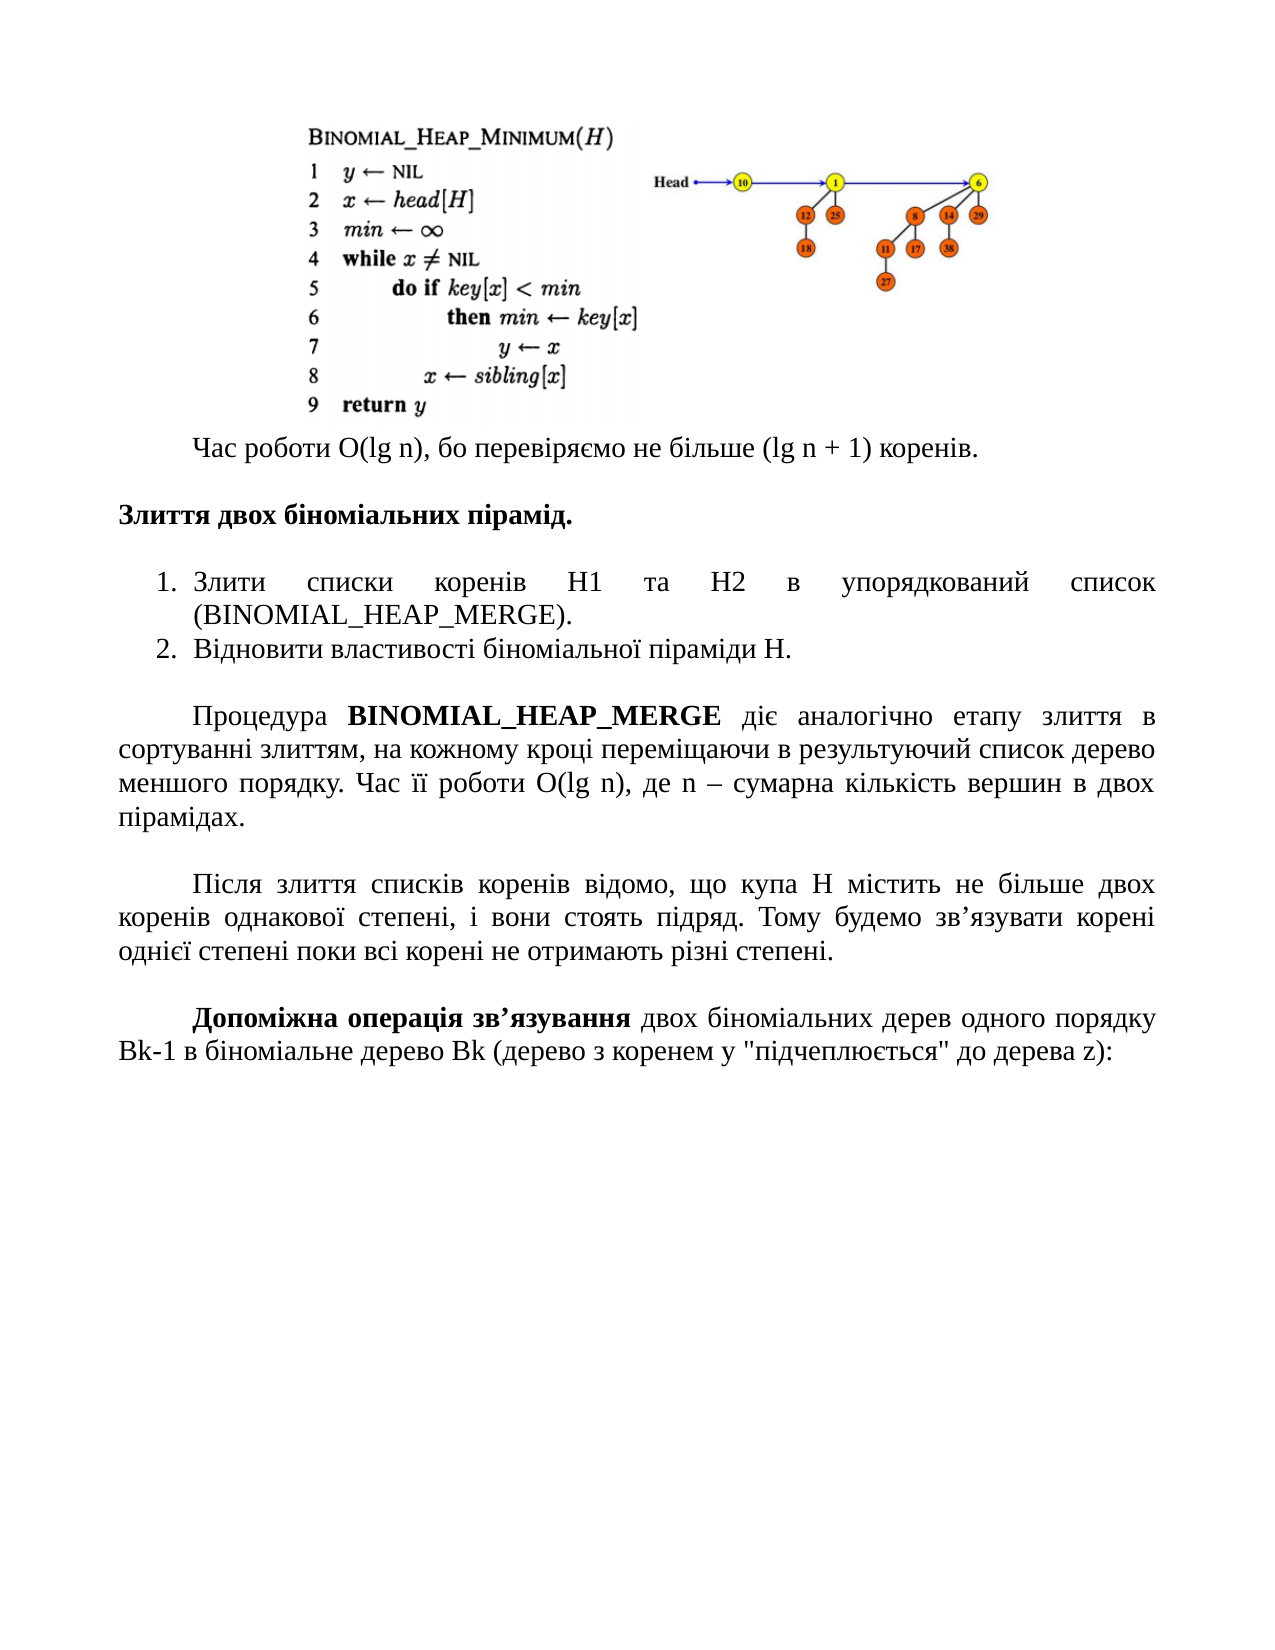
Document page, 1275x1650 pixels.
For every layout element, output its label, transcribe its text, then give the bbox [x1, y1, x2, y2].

list Відновити властивості біноміальної піраміди H. [156, 631, 1157, 664]
text Допоміжна операція зв’язування двох біноміальних дерев одного порядку Bk-1 в біноміальне дерево Bk (дерево з коренем y "підчеплюється" до дерева z): [118, 1000, 1157, 1067]
text Час роботи O(lg n), бо перевіряємо не більше (lg n + 1) коренів. [118, 118, 1157, 463]
text Злиття двох біноміальних пірамід. [118, 497, 1157, 530]
picture [247, 118, 1029, 430]
list Злити списки коренів H1 та H2 в упорядкований список (BINOMIAL_HEAP_MERGE). [156, 564, 1157, 631]
text Після злиття списків коренів відомо, що купа H містить не більше двох коренів однакової степені, і вони стоять підряд. Тому будемо зв’язувати корені однієї степені поки всі корені не отримають різні степені. [118, 866, 1157, 966]
text Процедура BINOMIAL_HEAP_MERGE діє аналогічно етапу злиття в сортуванні злиттям, на кожному кроці переміщаючи в результуючий список дерево меншого порядку. Час її роботи Ο(lg n), де n – сумарна кількість вершин в двох пірамідах. [118, 698, 1157, 832]
